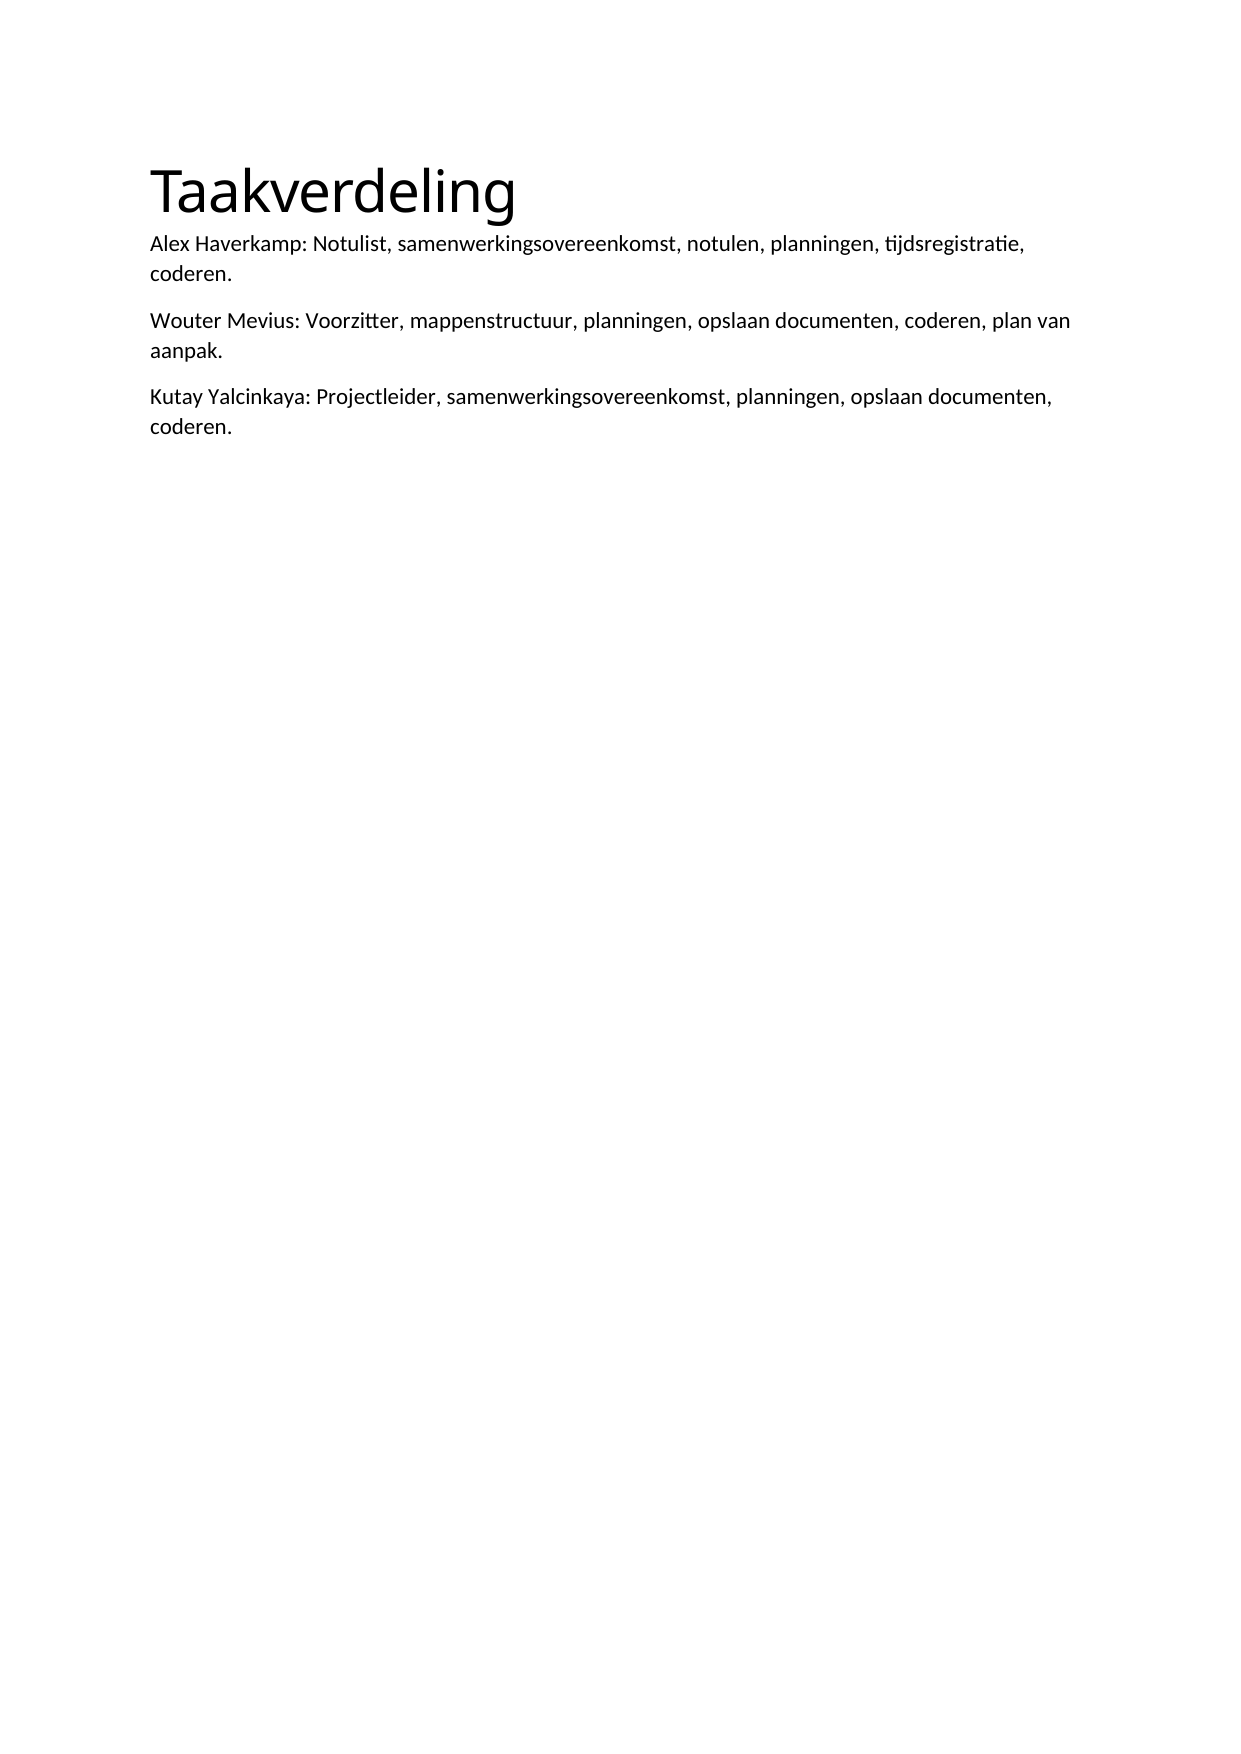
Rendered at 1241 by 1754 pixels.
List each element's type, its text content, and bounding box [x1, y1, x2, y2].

text Kutay Yalcinkaya: Projectleider, samenwerkingsovereenkomst, planningen, opslaan documenten, coderen. [150, 382, 1090, 440]
text Alex Haverkamp: Notulist, samenwerkingsovereenkomst, notulen, planningen, tijdsregistratie, coderen. [150, 229, 1090, 287]
title Taakverdeling [150, 150, 1090, 229]
text Wouter Mevius: Voorzitter, mappenstructuur, planningen, opslaan documenten, coderen, plan van aanpak. [150, 306, 1090, 364]
